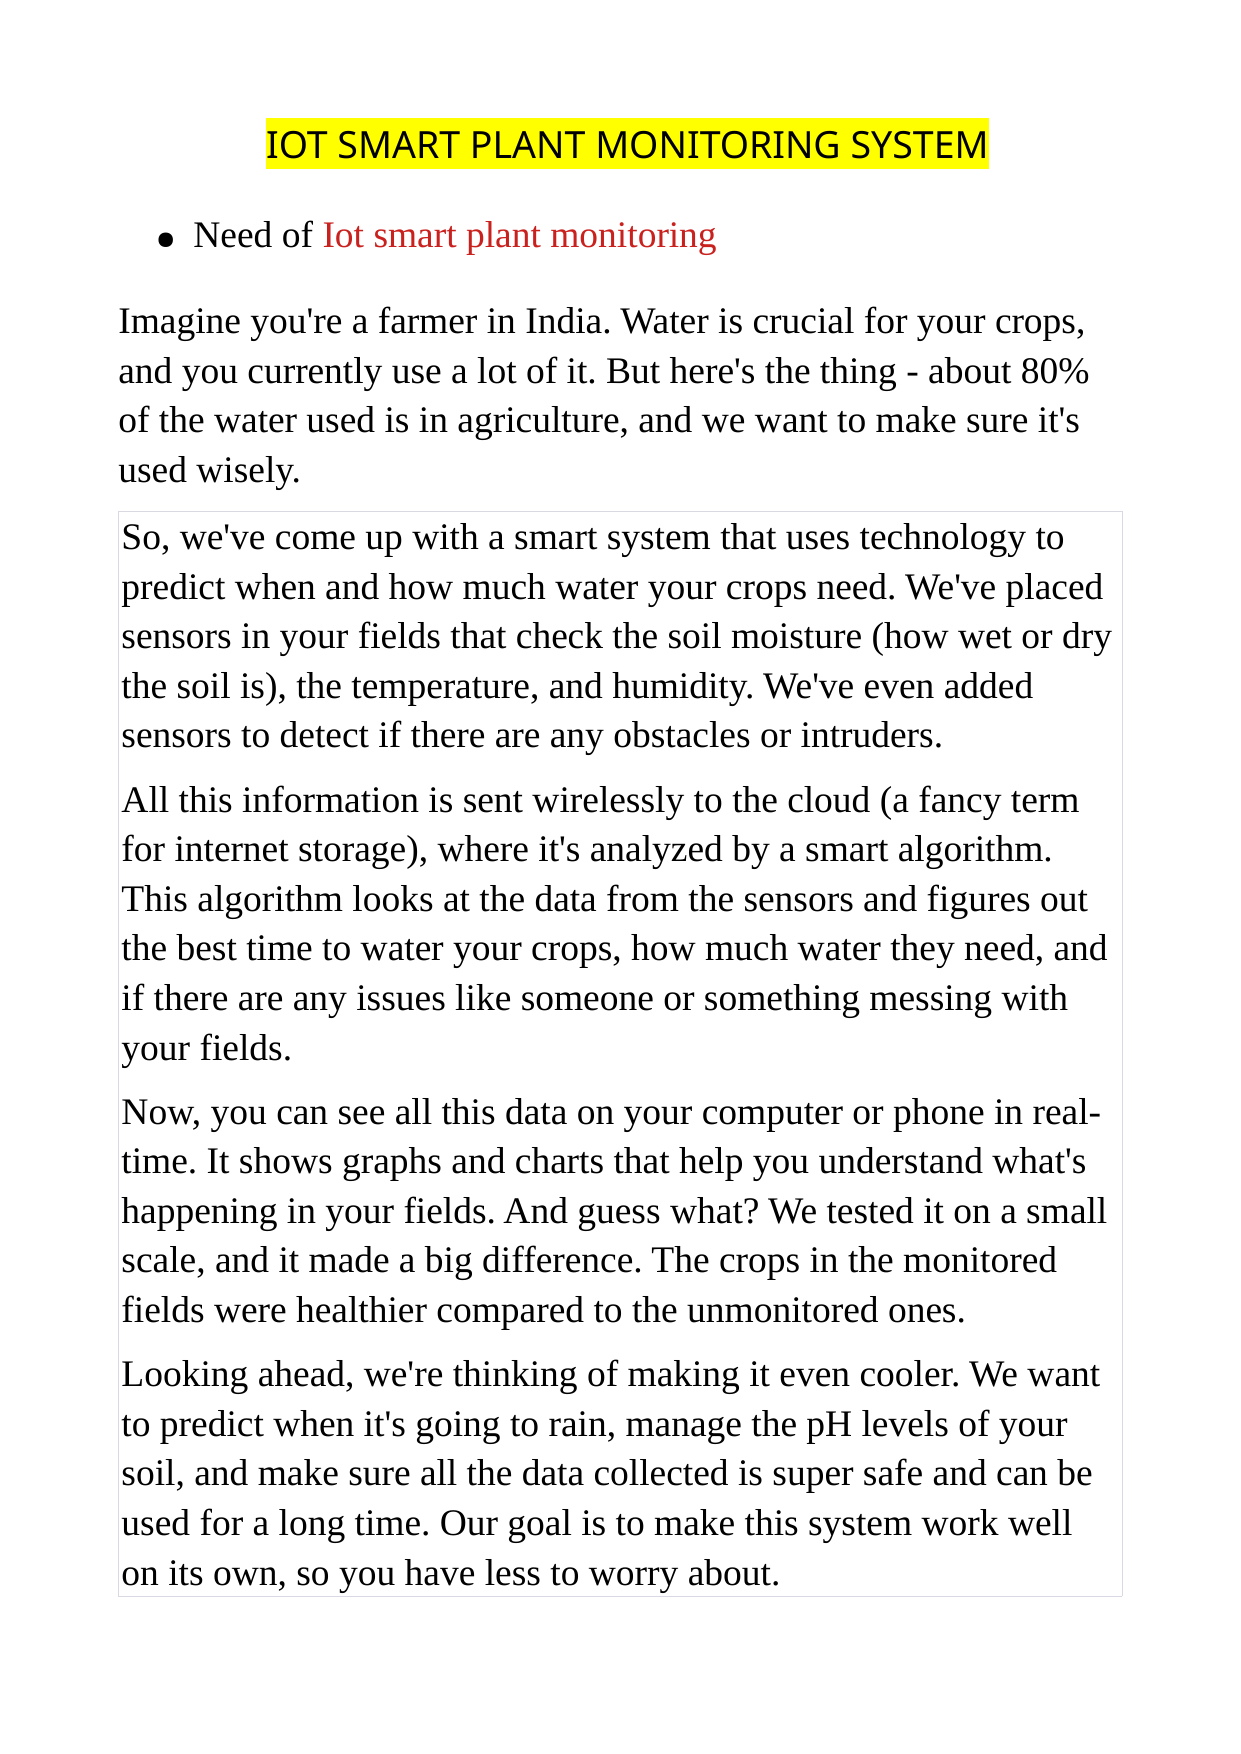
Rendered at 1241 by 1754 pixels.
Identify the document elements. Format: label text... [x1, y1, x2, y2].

text Looking ahead, we're thinking of making it even cooler. We want to predict when it's going to rain, manage the pH levels of your soil, and make sure all the data collected is super safe and can be used for a long time. Our goal is to make this system work well on its own, so you have less to worry about. [119, 1348, 1122, 1596]
list Imagine you're a farmer in India. Water is crucial for your crops, and you currently use a lot of it. But here's the thing - about 80% of the water used is in agriculture, and we want to make sure it's used wisely. [118, 298, 1122, 490]
text IOT SMART PLANT MONITORING SYSTEM [118, 118, 1122, 169]
text Now, you can see all this data on your computer or phone in real-time. It shows graphs and charts that help you understand what's happening in your fields. And guess what? We tested it on a small scale, and it made a big difference. The crops in the monitored fields were healthier compared to the unmonitored ones. [119, 1086, 1122, 1331]
text All this information is sent wirelessly to the cloud (a fancy term for internet storage), where it's analyzed by a smart algorithm. This algorithm looks at the data from the sensors and figures out the best time to water your crops, how much water they need, and if there are any issues like someone or something messing with your fields. [119, 774, 1122, 1068]
list Need of Iot smart plant monitoring [156, 212, 1122, 255]
text So, we've come up with a smart system that uses technology to predict when and how much water your crops need. We've placed sensors in your fields that check the soil moisture (how wet or dry the soil is), the temperature, and humidity. We've even added sensors to detect if there are any obstacles or intruders. [119, 512, 1122, 756]
